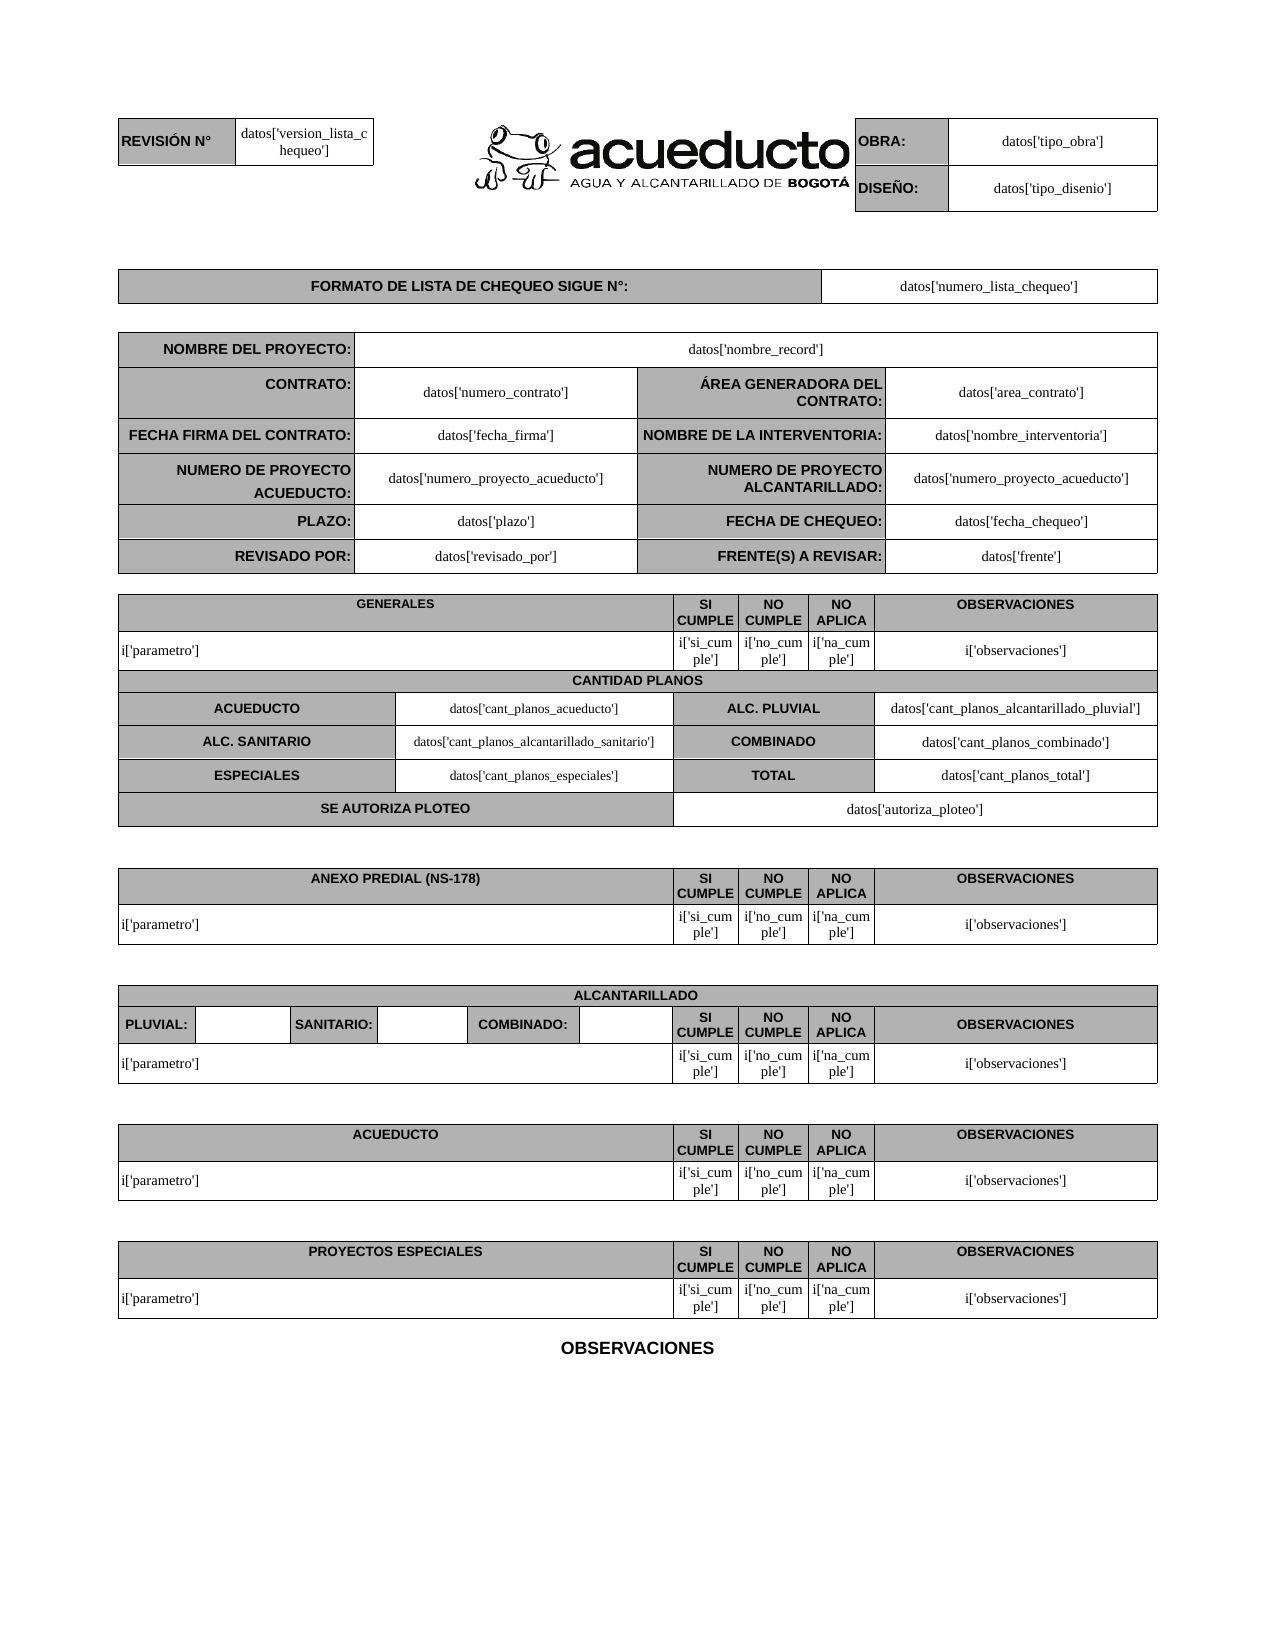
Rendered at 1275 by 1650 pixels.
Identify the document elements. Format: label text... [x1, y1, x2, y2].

table_header NO CUMPLE [739, 1242, 808, 1278]
table_header datos['version_lista_chequeo'] [236, 119, 373, 164]
table_cell datos['fecha_firma'] [355, 419, 637, 453]
table_cell FECHA DE CHEQUEO: [638, 505, 885, 538]
table_cell datos['revisado_por'] [355, 540, 637, 573]
table_cell ALC. PLUVIAL [674, 693, 874, 725]
table_cell datos['cant_planos_alcantarillado_sanitario'] [396, 726, 673, 758]
table_header NO APLICA [809, 1242, 874, 1278]
table_cell datos['autoriza_ploteo'] [674, 793, 1157, 826]
table_cell i['observaciones'] [875, 1044, 1157, 1083]
table_cell datos['cant_planos_combinado'] [875, 726, 1157, 758]
table_header FORMATO DE LISTA DE CHEQUEO SIGUE N°: [119, 270, 821, 303]
table_cell i['no_cumple'] [739, 905, 808, 944]
table_header datos['tipo_obra'] [949, 119, 1157, 164]
table_cell OBSERVACIONES [875, 1007, 1157, 1043]
table_cell datos['numero_proyecto_acueducto'] [886, 454, 1157, 504]
table_cell SE AUTORIZA PLOTEO [119, 793, 673, 826]
table_cell i['na_cumple'] [809, 1162, 874, 1200]
table_cell datos['cant_planos_acueducto'] [396, 693, 673, 725]
table_cell i['si_cumple'] [674, 1162, 738, 1200]
table_cell [196, 1007, 290, 1043]
table_header ALCANTARILLADO [119, 986, 1157, 1006]
table_cell i['na_cumple'] [809, 1044, 874, 1083]
table_cell ÁREA GENERADORA DEL CONTRATO: [638, 368, 885, 418]
table_header SI CUMPLE [674, 869, 738, 904]
table_header SI CUMPLE [674, 1242, 738, 1278]
table_header OBRA: [856, 119, 948, 164]
table_cell i['parametro'] [119, 1162, 673, 1200]
text OBSERVACIONES [118, 1338, 1157, 1358]
table_header NO CUMPLE [739, 869, 808, 904]
table_cell i['observaciones'] [875, 1279, 1157, 1317]
table_cell datos['cant_planos_total'] [875, 760, 1157, 792]
table_header ANEXO PREDIAL (NS-178) [119, 869, 673, 904]
table_cell CANTIDAD PLANOS [119, 671, 1157, 692]
table_header SI CUMPLE [674, 1125, 738, 1161]
table_cell ESPECIALES [119, 760, 395, 792]
table_cell SI CUMPLE [673, 1007, 738, 1043]
table_cell [235, 166, 373, 211]
table_header OBSERVACIONES [875, 1242, 1157, 1278]
table_cell ACUEDUCTO [119, 693, 395, 725]
table_cell NO APLICA [809, 1007, 874, 1043]
table_header NO CUMPLE [739, 595, 808, 631]
table_cell i['na_cumple'] [809, 1279, 874, 1317]
table_cell i['si_cumple'] [674, 1279, 738, 1317]
table_cell [118, 166, 235, 211]
table_cell datos['plazo'] [355, 505, 637, 538]
table_header datos['numero_lista_chequeo'] [822, 270, 1157, 303]
table_cell PLUVIAL: [119, 1007, 195, 1043]
table_cell i['si_cumple'] [674, 632, 738, 670]
table_cell i['parametro'] [119, 632, 673, 670]
table_cell datos['fecha_chequeo'] [886, 505, 1157, 538]
table_cell COMBINADO: [468, 1007, 579, 1043]
table_header OBSERVACIONES [875, 595, 1157, 631]
table_header ACUEDUCTO [119, 1125, 673, 1161]
table_cell i['observaciones'] [875, 632, 1157, 670]
table_cell datos['numero_proyecto_acueducto'] [355, 454, 637, 504]
table_header SI CUMPLE [674, 595, 738, 631]
table_header NOMBRE DEL PROYECTO: [119, 333, 354, 367]
table_cell NOMBRE DE LA INTERVENTORIA: [638, 419, 885, 453]
table_cell [580, 1007, 672, 1043]
table_header datos['nombre_record'] [355, 333, 1157, 367]
table_cell i['parametro'] [119, 905, 673, 944]
table_cell i['si_cumple'] [674, 905, 738, 944]
table_cell PLAZO: [119, 505, 354, 538]
table_cell i['na_cumple'] [809, 632, 874, 670]
table_cell i['no_cumple'] [739, 1279, 808, 1317]
table_cell datos['area_contrato'] [886, 368, 1157, 418]
table_cell NO CUMPLE [739, 1007, 808, 1043]
table_header NO APLICA [809, 1125, 874, 1161]
table_cell i['no_cumple'] [739, 1162, 808, 1200]
table_cell i['observaciones'] [875, 905, 1157, 944]
table_cell REVISADO POR: [119, 540, 354, 573]
table_cell ALC. SANITARIO [119, 726, 395, 758]
table_cell DISEÑO: [856, 166, 948, 211]
table_cell COMBINADO [674, 726, 874, 758]
table_header OBSERVACIONES [875, 869, 1157, 904]
table_cell datos['numero_contrato'] [355, 368, 637, 418]
table_cell CONTRATO: [119, 368, 354, 418]
table_header NO APLICA [809, 869, 874, 904]
table_cell SANITARIO: [291, 1007, 377, 1043]
table_cell datos['frente'] [886, 540, 1157, 573]
table_cell i['observaciones'] [875, 1162, 1157, 1200]
table_cell NUMERO DE PROYECTO ACUEDUCTO: [119, 454, 354, 504]
table_cell datos['tipo_disenio'] [949, 166, 1157, 211]
table_header PROYECTOS ESPECIALES [119, 1242, 673, 1278]
table_cell i['no_cumple'] [739, 1044, 808, 1083]
table_cell i['na_cumple'] [809, 905, 874, 944]
table_cell FRENTE(S) A REVISAR: [638, 540, 885, 573]
table_cell datos['cant_planos_especiales'] [396, 760, 673, 792]
table_cell i['parametro'] [119, 1044, 672, 1083]
table_cell TOTAL [674, 760, 874, 792]
table_header REVISIÓN N° [119, 119, 235, 164]
table_cell FECHA FIRMA DEL CONTRATO: [119, 419, 354, 453]
table_cell datos['cant_planos_alcantarillado_pluvial'] [875, 693, 1157, 725]
table_cell datos['nombre_interventoria'] [886, 419, 1157, 453]
table_cell i['parametro'] [119, 1279, 673, 1317]
table_header GENERALES [119, 595, 673, 631]
table_header NO APLICA [809, 595, 874, 631]
picture [475, 125, 850, 190]
table_cell NUMERO DE PROYECTO ALCANTARILLADO: [638, 454, 885, 504]
table_header OBSERVACIONES [875, 1125, 1157, 1161]
table_cell [378, 1007, 467, 1043]
table_cell i['si_cumple'] [673, 1044, 738, 1083]
table_header [373, 118, 855, 211]
table_cell i['no_cumple'] [739, 632, 808, 670]
table_header NO CUMPLE [739, 1125, 808, 1161]
